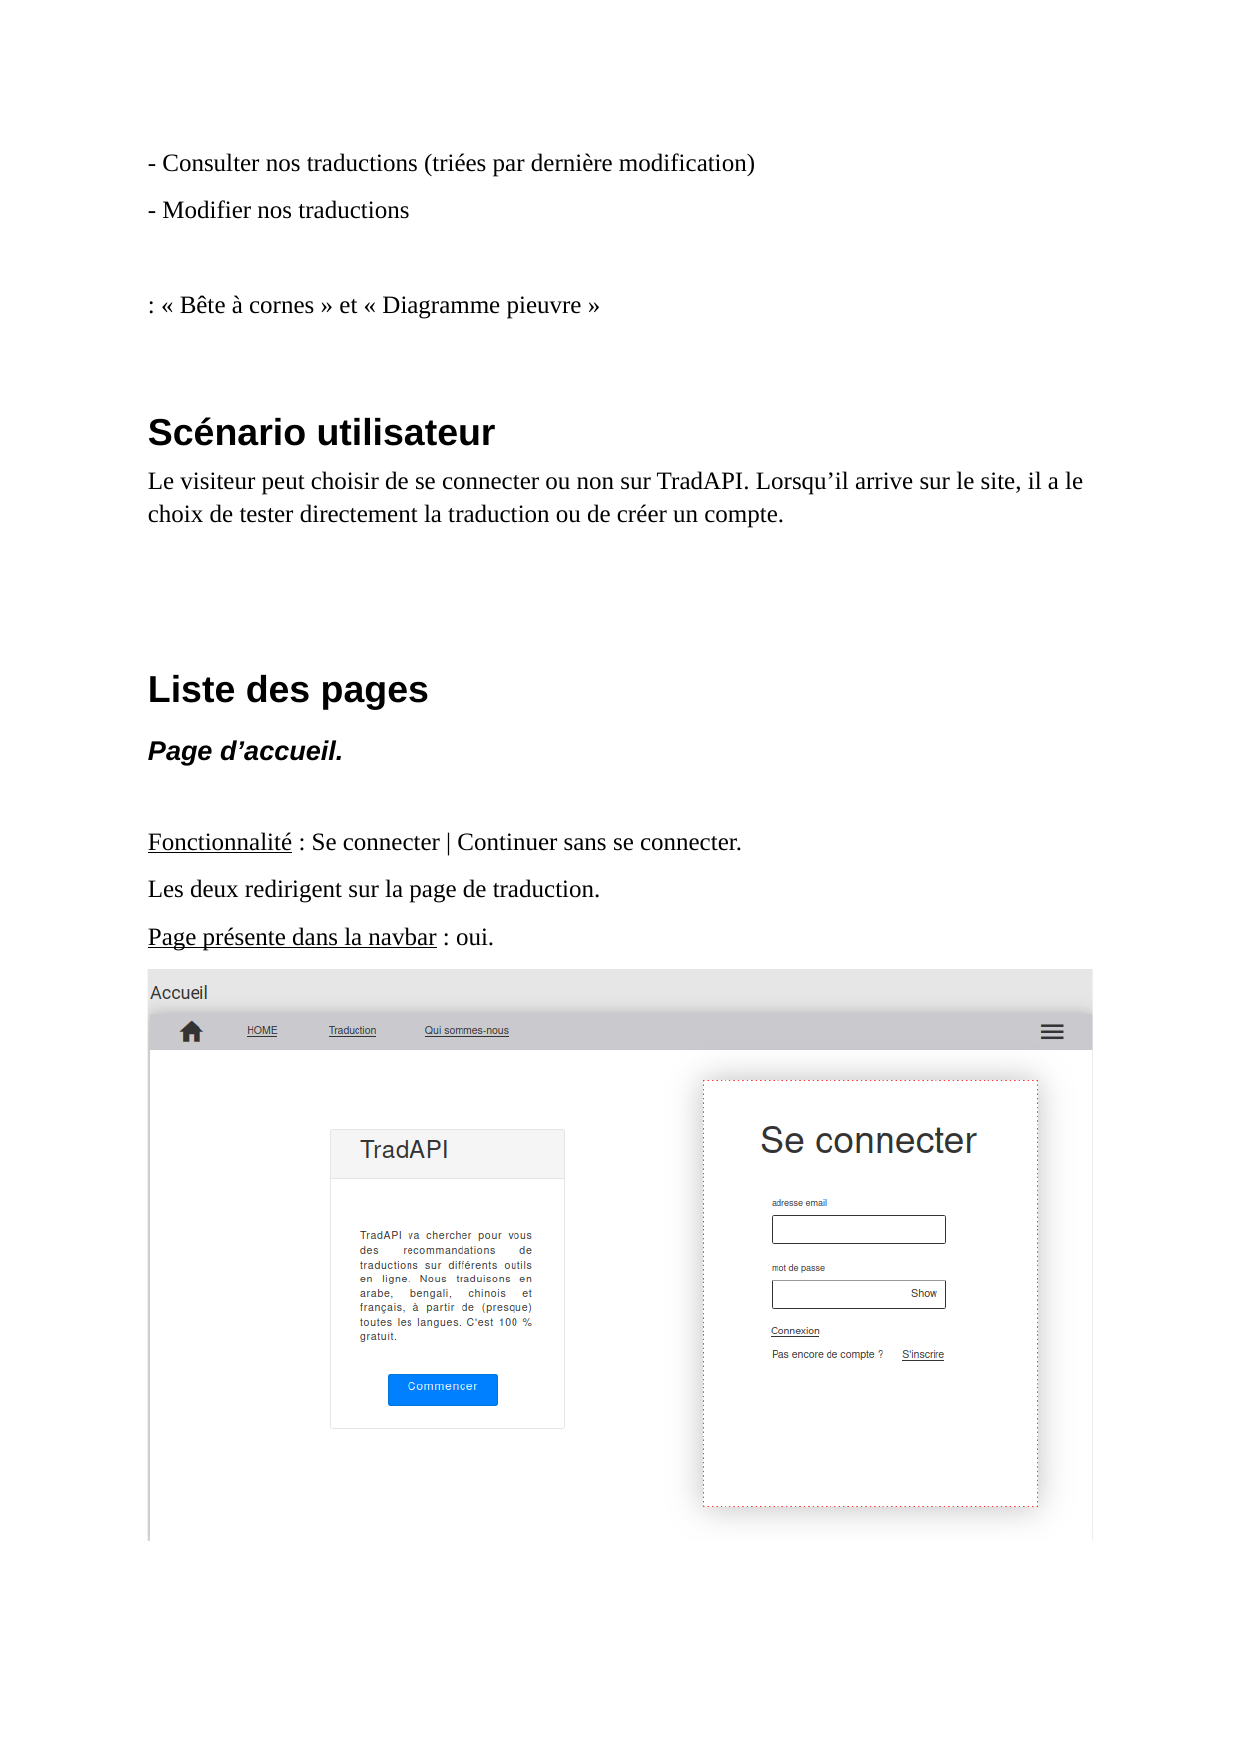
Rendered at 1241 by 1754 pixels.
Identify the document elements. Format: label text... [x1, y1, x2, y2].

picture [147, 969, 1093, 1541]
text - Consulter nos traductions (triées par dernière modification) [148, 148, 1093, 176]
text : « Bête à cornes » et « Diagramme pieuvre » [148, 290, 1093, 319]
text Le visiteur peut choisir de se connecter ou non sur TradAPI. Lorsqu’il arrive sur le site, il a le choix de tester directement la traduction ou de créer un compte. [148, 466, 1093, 528]
text Page présente dans la navbar : oui. [148, 922, 1093, 951]
subtitle Scénario utilisateur [148, 411, 1093, 454]
text Fonctionnalité : Se connecter | Continuer sans se connecter. [148, 827, 1093, 855]
subtitle Page d’accueil. [148, 735, 1093, 766]
text - Modifier nos traductions [148, 195, 1093, 224]
subtitle Liste des pages [148, 667, 1093, 710]
text Les deux redirigent sur la page de traduction. [148, 874, 1093, 903]
